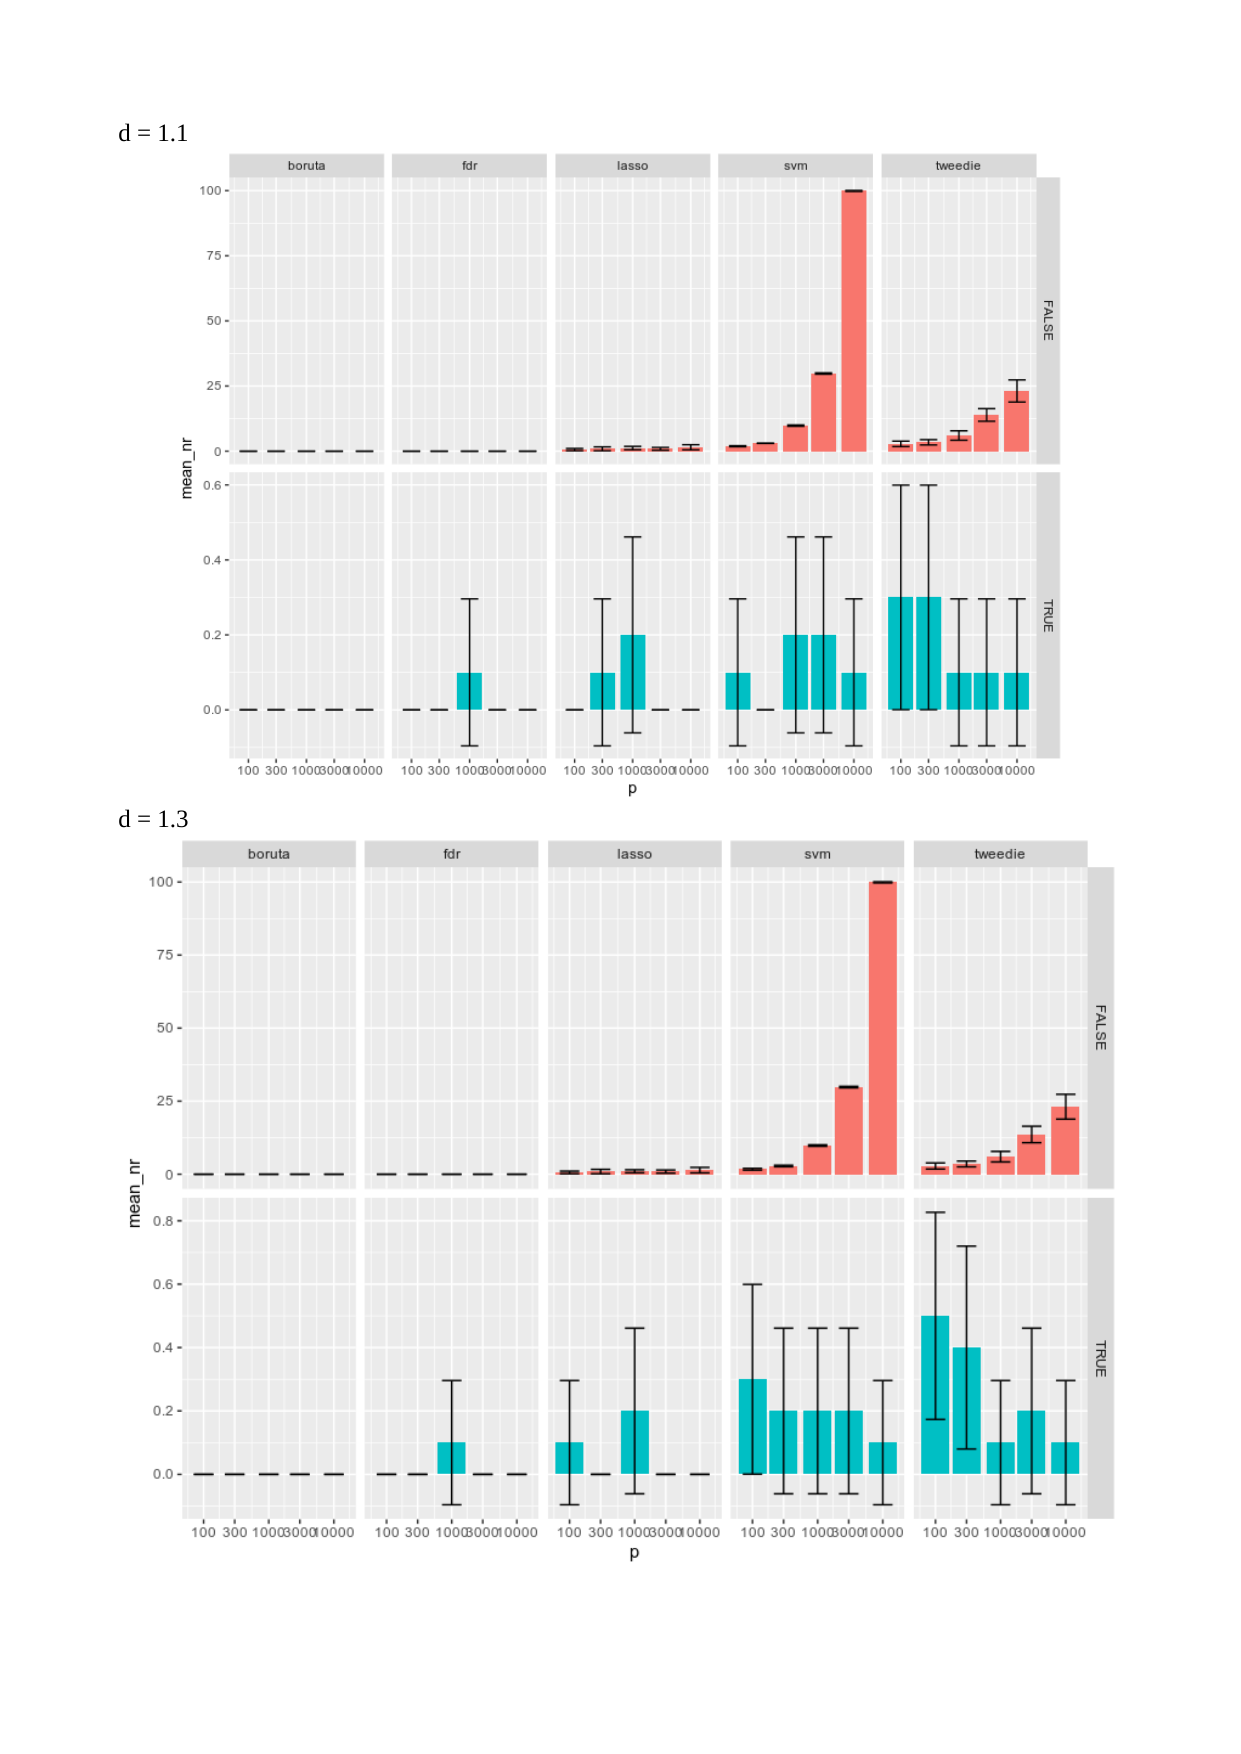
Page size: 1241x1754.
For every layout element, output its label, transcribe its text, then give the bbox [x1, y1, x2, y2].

picture [118, 832, 1123, 1570]
text d = 1.3 [118, 147, 1122, 832]
picture [172, 146, 1068, 804]
text d = 1.1 [118, 118, 1122, 147]
